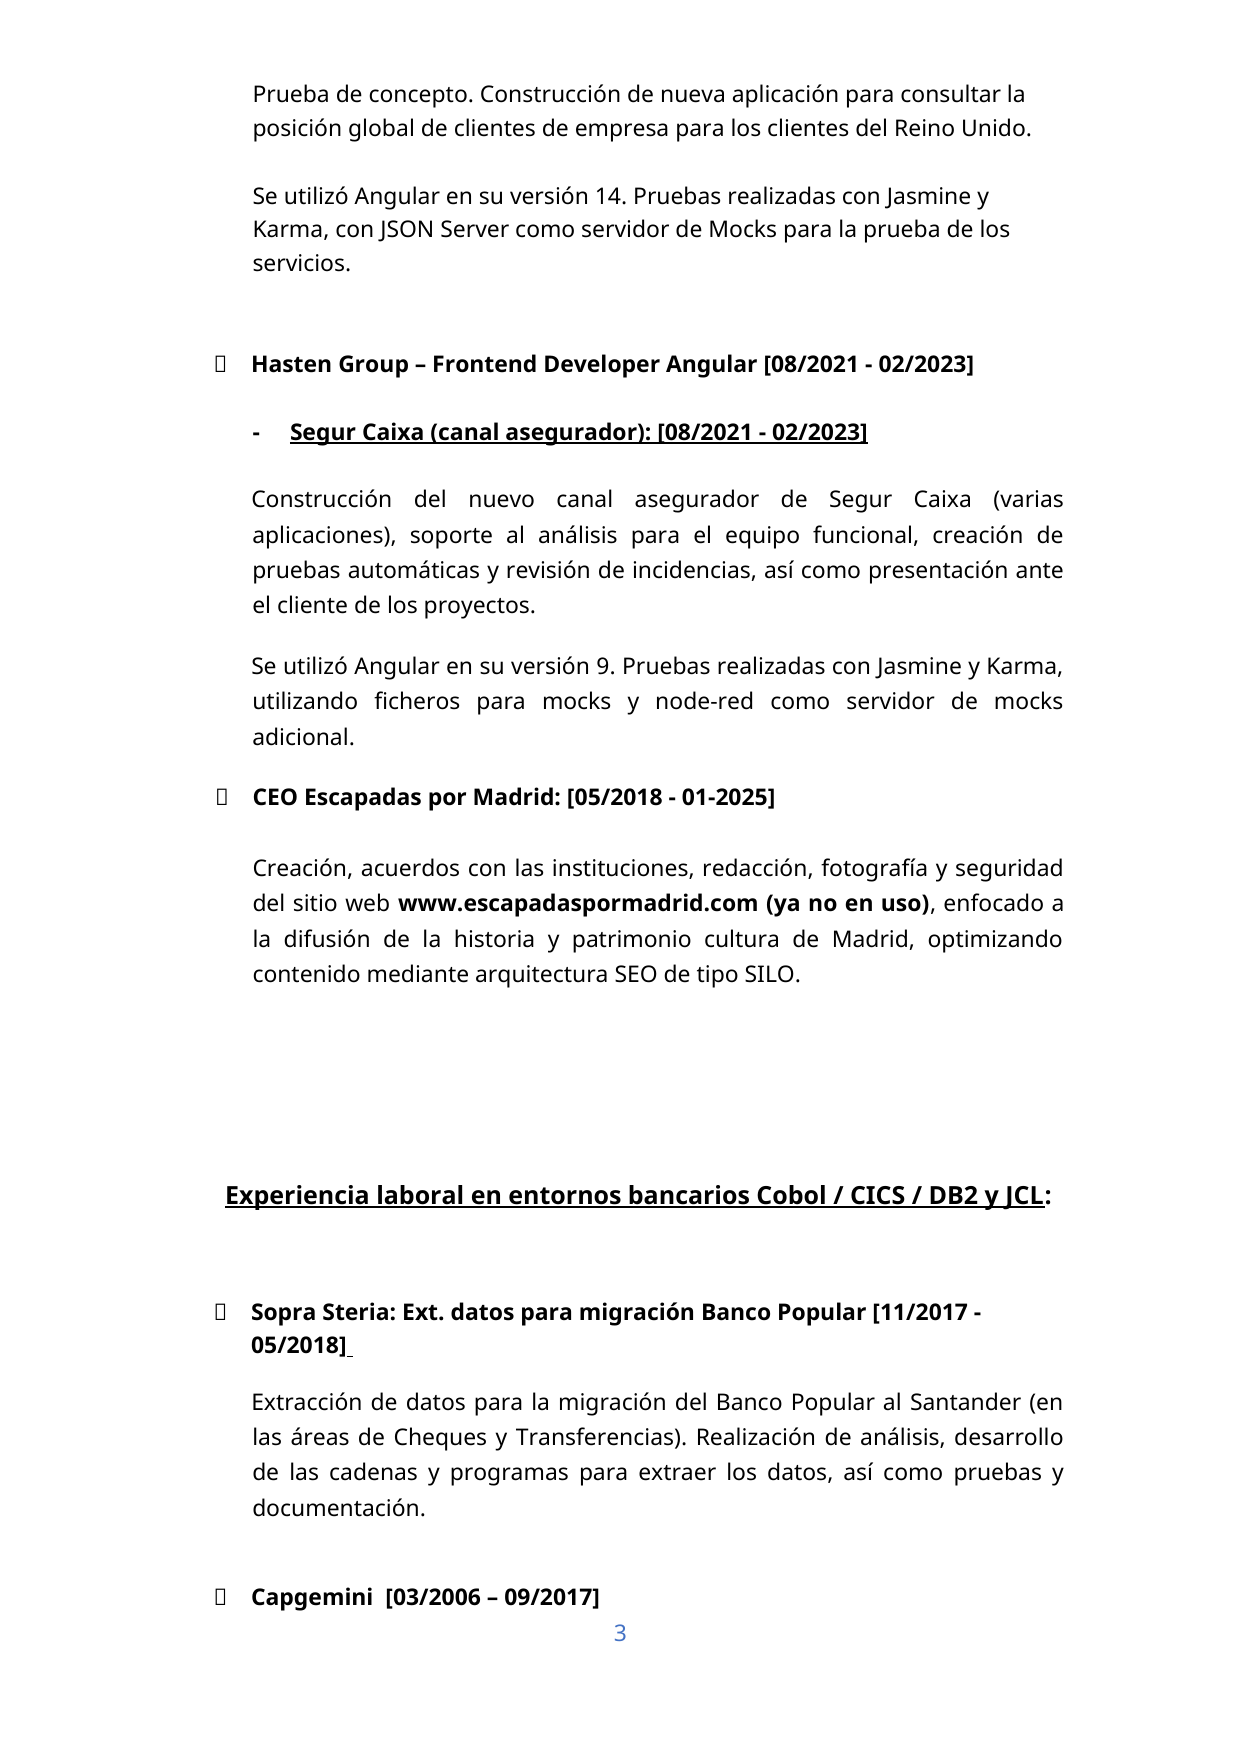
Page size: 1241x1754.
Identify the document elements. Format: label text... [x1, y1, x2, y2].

text Experiencia laboral en entornos bancarios Cobol / CICS / DB2 y JCL: [177, 1177, 1064, 1211]
text Se utilizó Angular en su versión 14. Pruebas realizadas con Jasmine y Karma, con JSON Server como servidor de Mocks para la prueba de los servicios. [252, 179, 1067, 278]
text Extracción de datos para la migración del Banco Popular al Santander (en las áreas de Cheques y Transferencias). Realización de análisis, desarrollo de las cadenas y programas para extraer los datos, así como pruebas y documentación. [251, 1386, 1064, 1523]
text Prueba de concepto. Construcción de nueva aplicación para consultar la posición global de clientes de empresa para los clientes del Reino Unido. [252, 78, 1067, 143]
list Sopra Steria: Ext. datos para migración Banco Popular [11/2017 - 05/2018] [213, 1295, 1067, 1360]
list Capgemini [03/2006 – 09/2017] [213, 1581, 1067, 1612]
list CEO Escapadas por Madrid: [05/2018 - 01-2025] [215, 781, 1064, 813]
text Construcción del nuevo canal asegurador de Segur Caixa (varias aplicaciones), soporte al análisis para el equipo funcional, creación de pruebas automáticas y revisión de incidencias, así como presentación ante el cliente de los proyectos. [251, 483, 1064, 621]
list Creación, acuerdos con las instituciones, redacción, fotografía y seguridad del sitio web www.escapadaspormadrid.com (ya no en uso), enfocado a la difusión de la historia y patrimonio cultura de Madrid, optimizando contenido mediante arquitectura SEO de tipo SILO. [252, 852, 1064, 989]
text Se utilizó Angular en su versión 9. Pruebas realizadas con Jasmine y Karma, utilizando ficheros para mocks y node-red como servidor de mocks adicional. [251, 650, 1064, 752]
list Segur Caixa (canal asegurador): [08/2021 - 02/2023] [252, 416, 1067, 447]
list Hasten Group – Frontend Developer Angular [08/2021 - 02/2023] [213, 348, 1067, 379]
